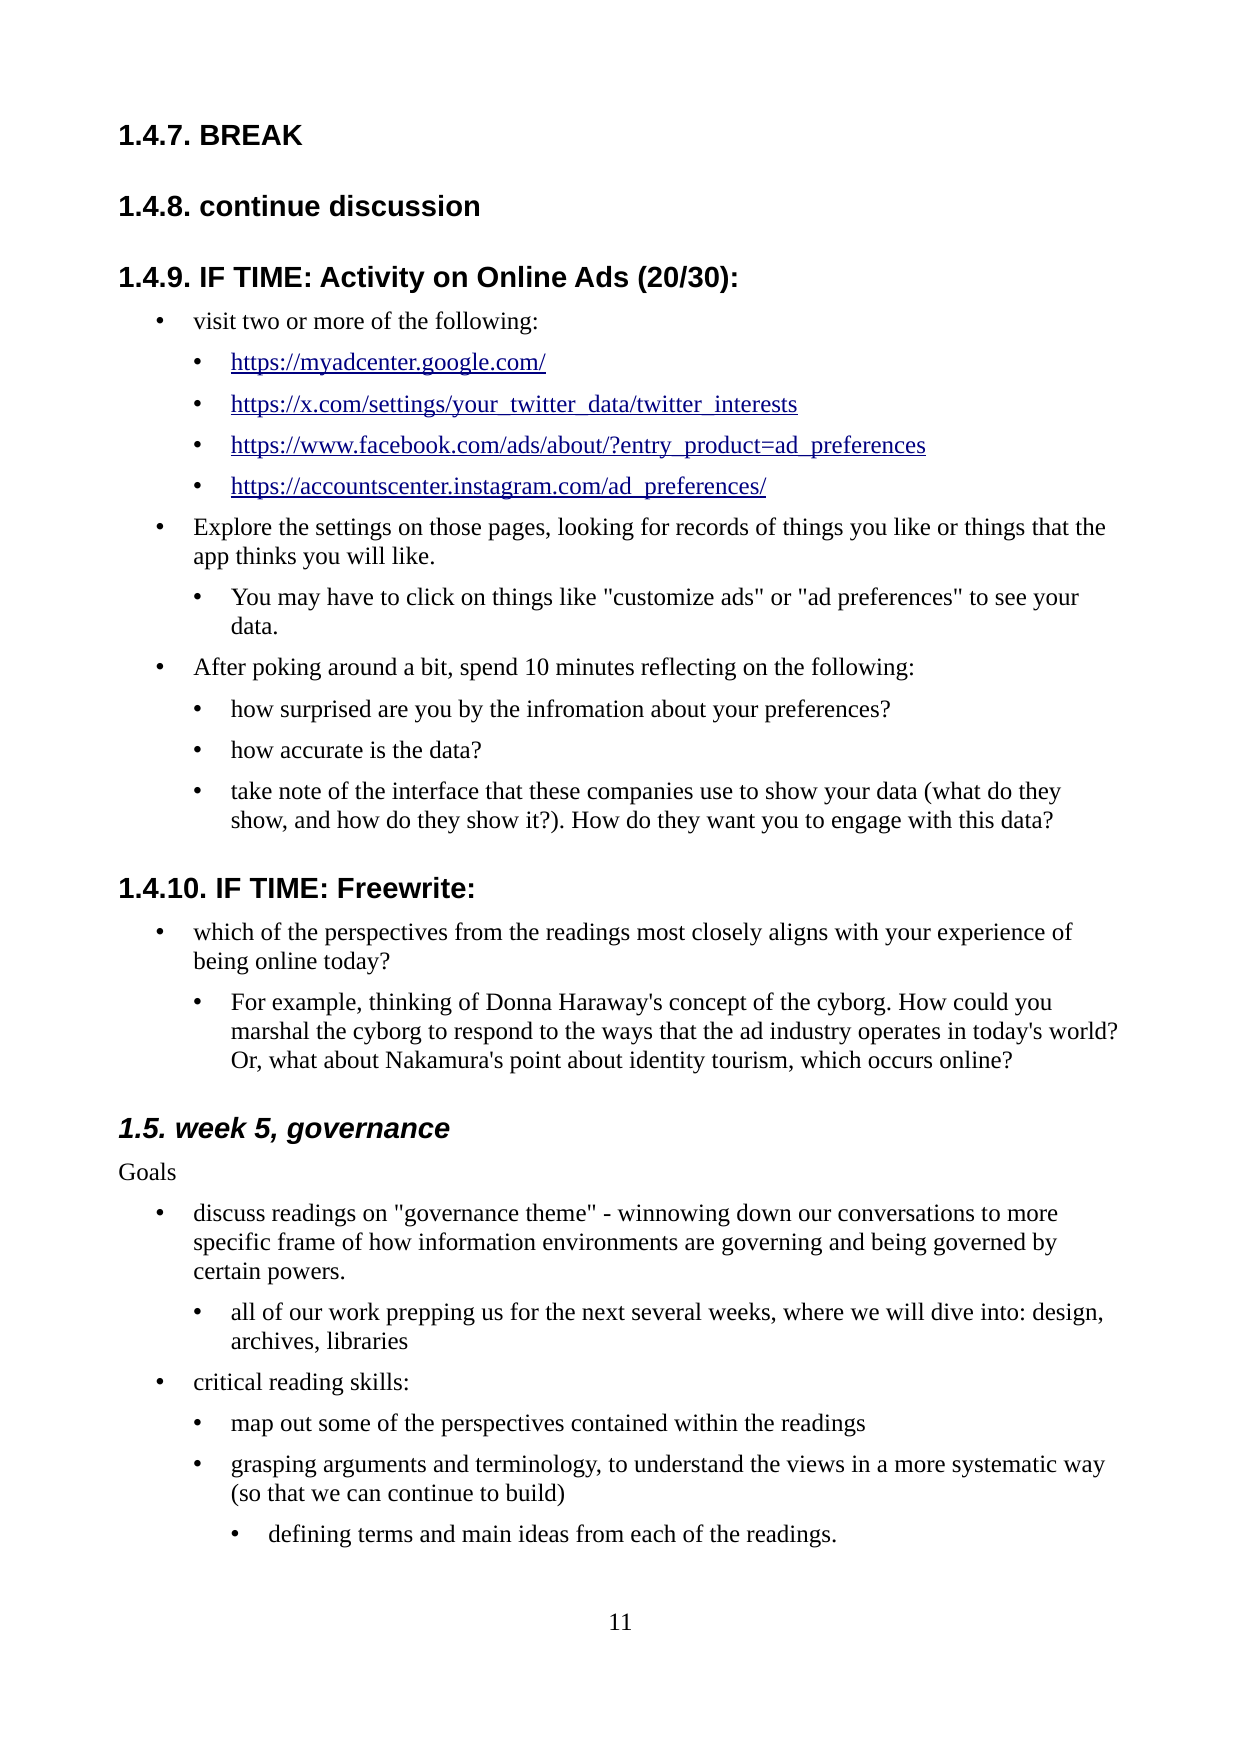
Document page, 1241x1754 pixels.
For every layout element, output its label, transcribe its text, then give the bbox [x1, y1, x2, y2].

list all of our work prepping us for the next several weeks, where we will dive into: design, archives, libraries [193, 1297, 1122, 1354]
list how accurate is the data? [193, 735, 1122, 764]
list Explore the settings on those pages, looking for records of things you like or things that the app thinks you will like. [156, 512, 1122, 570]
subtitle IF TIME: Freewrite: [118, 871, 1122, 905]
text Goals [118, 1157, 1122, 1186]
list https://accountscenter.instagram.com/ad_preferences/ [193, 471, 1122, 500]
list After poking around a bit, spend 10 minutes reflecting on the following: [156, 652, 1122, 681]
list https://www.facebook.com/ads/about/?entry_product=ad_preferences [193, 430, 1122, 459]
subtitle continue discussion [118, 189, 1122, 223]
subtitle BREAK [118, 118, 1122, 152]
subtitle IF TIME: Activity on Online Ads (20/30): [118, 260, 1122, 294]
list grasping arguments and terminology, to understand the views in a more systematic way (so that we can continue to build) [193, 1449, 1122, 1507]
list map out some of the perspectives contained within the readings [193, 1408, 1122, 1437]
subtitle week 5, governance [118, 1111, 1122, 1144]
list critical reading skills: [156, 1367, 1122, 1396]
list how surprised are you by the infromation about your preferences? [193, 694, 1122, 722]
list take note of the interface that these companies use to show your data (what do they show, and how do they show it?). How do they want you to engage with this data? [193, 776, 1122, 834]
list which of the perspectives from the readings most closely aligns with your experience of being online today? [156, 917, 1122, 975]
list https://x.com/settings/your_twitter_data/twitter_interests [193, 389, 1122, 417]
list You may have to click on things like "customize ads" or "ad preferences" to see your data. [193, 582, 1122, 640]
list defining terms and main ideas from each of the readings. [231, 1519, 1122, 1548]
list For example, thinking of Donna Haraway's concept of the cyborg. How could you marshal the cyborg to respond to the ways that the ad industry operates in today's world? Or, what about Nakamura's point about identity tourism, which occurs online? [193, 987, 1122, 1073]
list https://myadcenter.google.com/ [193, 347, 1122, 376]
list visit two or more of the following: [156, 306, 1122, 335]
list discuss readings on "governance theme" - winnowing down our conversations to more specific frame of how information environments are governing and being governed by certain powers. [156, 1198, 1122, 1284]
